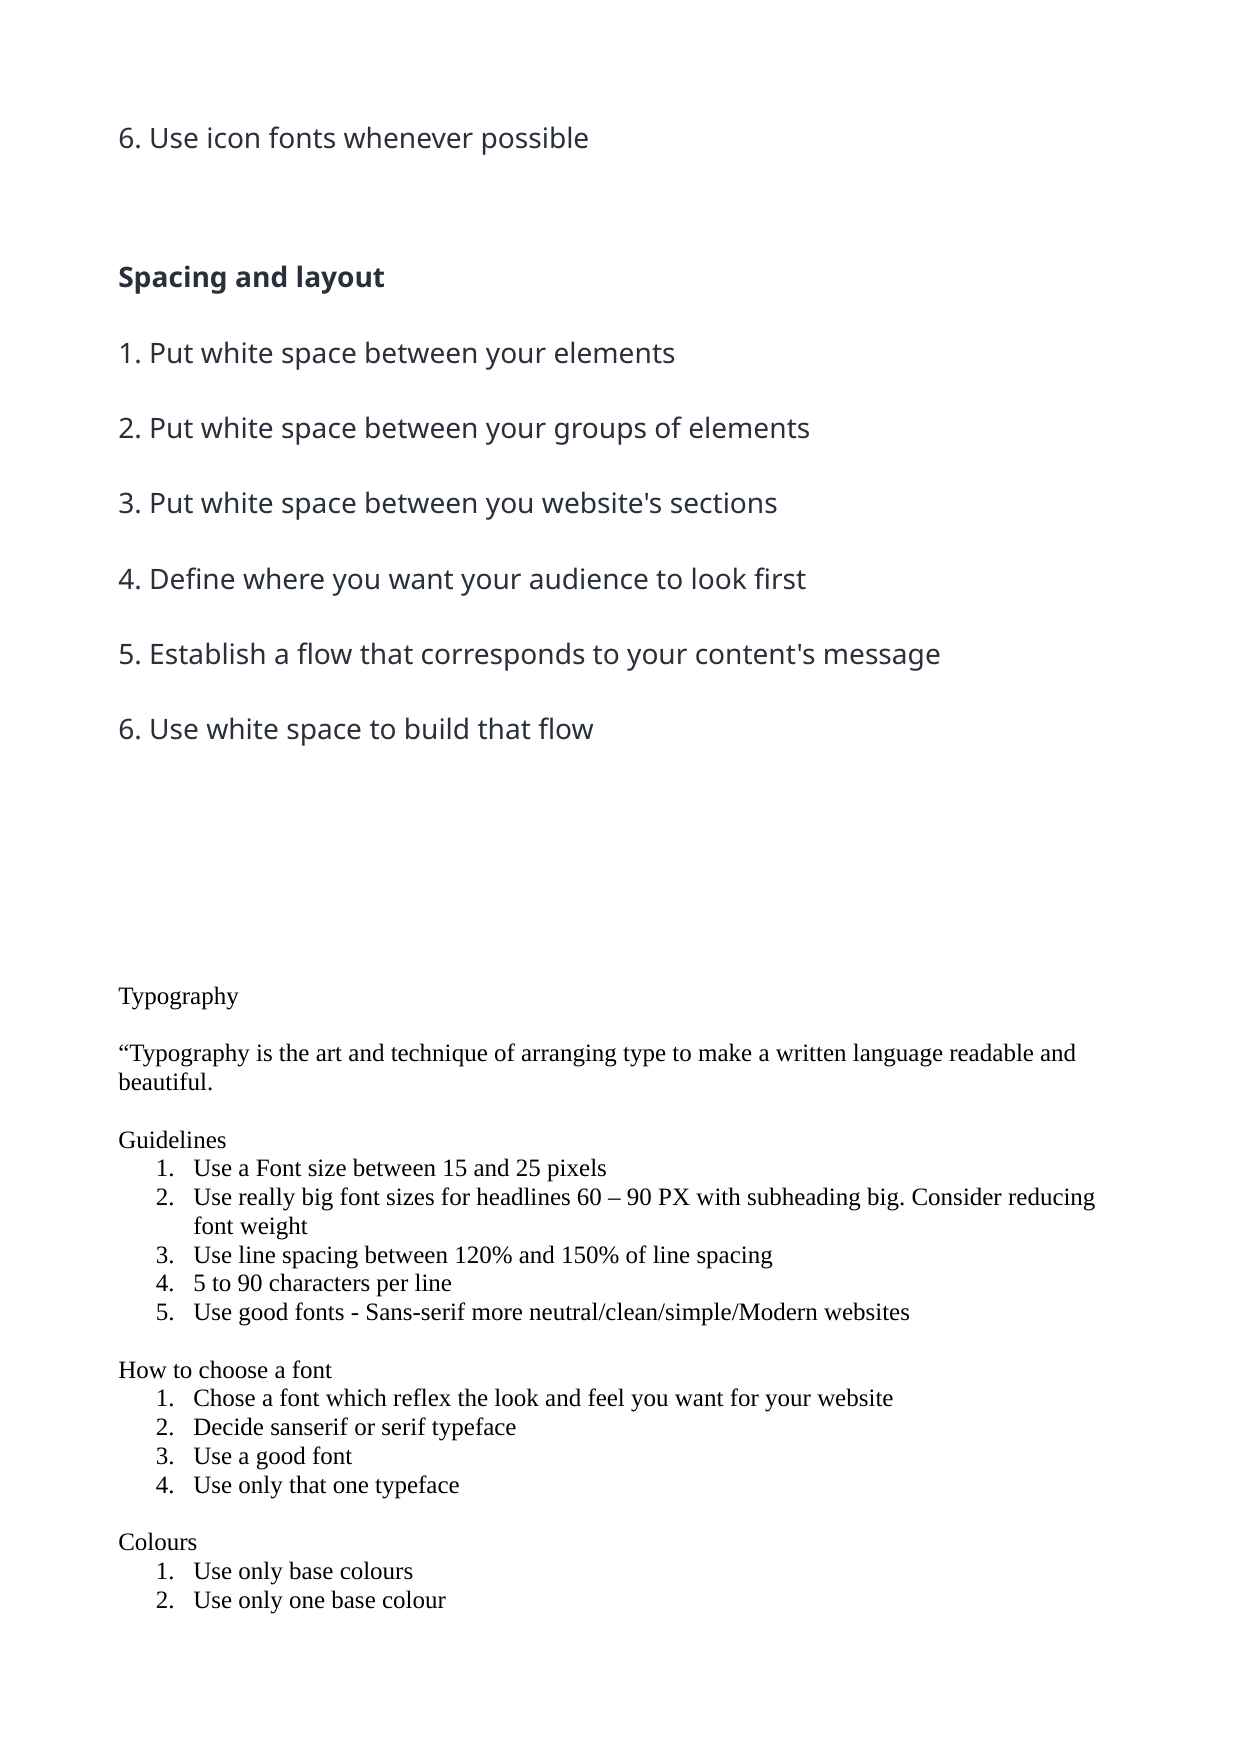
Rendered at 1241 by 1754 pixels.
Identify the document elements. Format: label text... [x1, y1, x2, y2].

text 2. Put white space between your groups of elements [118, 408, 1122, 447]
list Use really big font sizes for headlines 60 – 90 PX with subheading big. Consider reducing font weight [156, 1182, 1122, 1240]
text How to choose a font [118, 1355, 1122, 1383]
text 3. Put white space between you website's sections [118, 484, 1122, 522]
text 6. Use white space to build that flow [118, 709, 1122, 748]
list Use a Font size between 15 and 25 pixels [156, 1153, 1122, 1182]
list Use line spacing between 120% and 150% of line spacing [156, 1240, 1122, 1268]
text Guidelines [118, 1125, 1122, 1153]
text 5. Establish a flow that corresponds to your content's message [118, 634, 1122, 673]
list 5 to 90 characters per line [156, 1268, 1122, 1297]
text “Typography is the art and technique of arranging type to make a written language readable and beautiful. [118, 1038, 1122, 1096]
text 1. Put white space between your elements [118, 333, 1122, 371]
text 4. Define where you want your audience to look first [118, 559, 1122, 597]
text Colours [118, 1527, 1122, 1556]
list Use only that one typeface [156, 1470, 1122, 1498]
list Chose a font which reflex the look and feel you want for your website [156, 1383, 1122, 1412]
list Use only base colours [156, 1556, 1122, 1585]
list Use good fonts - Sans-serif more neutral/clean/simple/Modern websites [156, 1297, 1122, 1326]
text Spacing and layout [118, 258, 1122, 296]
text Typography [118, 981, 1122, 1010]
list Use a good font [156, 1441, 1122, 1470]
text 6. Use icon fonts whenever possible [118, 118, 1122, 156]
list Decide sanserif or serif typeface [156, 1412, 1122, 1441]
list Use only one base colour [156, 1585, 1122, 1613]
